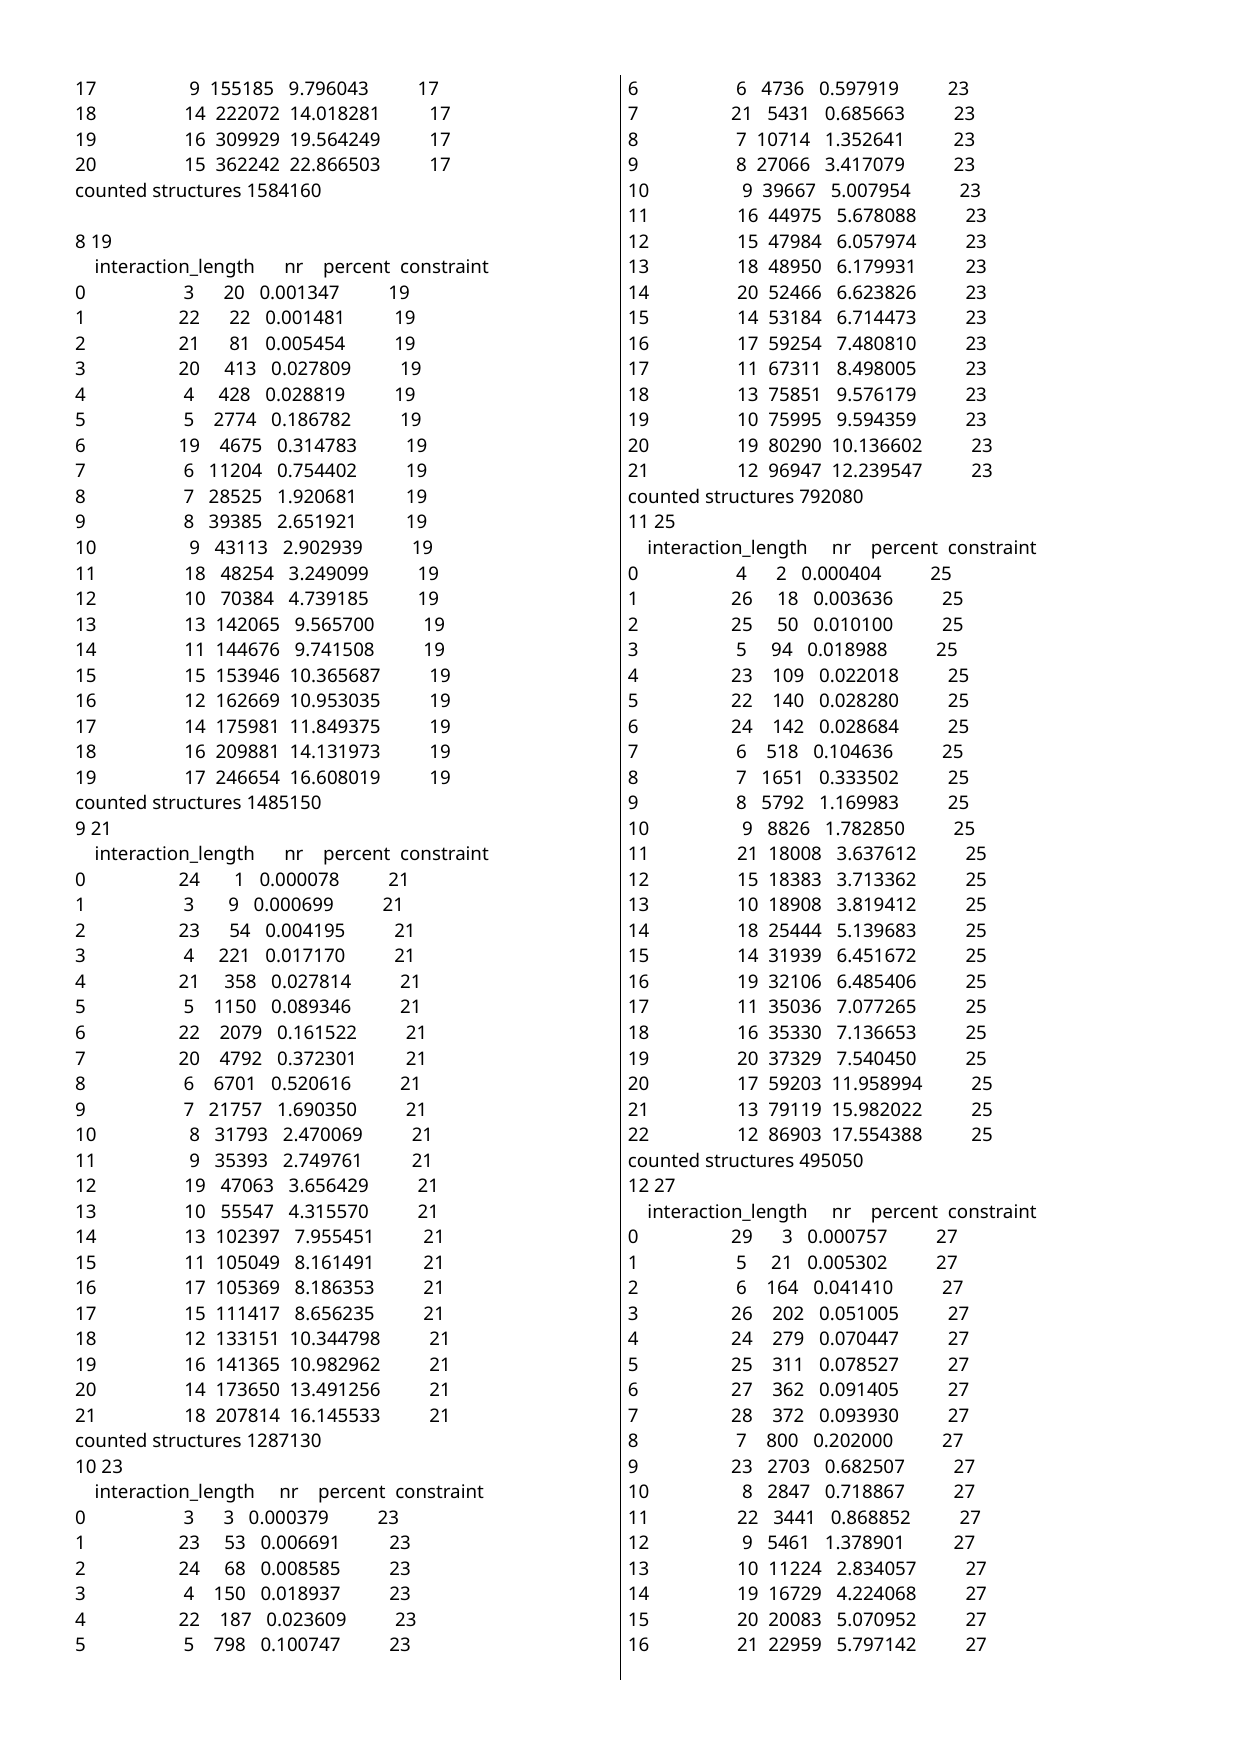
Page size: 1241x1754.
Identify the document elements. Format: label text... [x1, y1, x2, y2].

text 8 7 1651 0.333502 25 [628, 764, 1165, 789]
text 9 8 39385 2.651921 19 [75, 509, 613, 534]
text 20 19 80290 10.136602 23 [628, 432, 1165, 458]
text counted structures 1584160 [75, 177, 613, 203]
text 3 20 413 0.027809 19 [75, 356, 613, 381]
text 1 26 18 0.003636 25 [628, 585, 1165, 611]
text 11 22 3441 0.868852 27 [628, 1504, 1165, 1530]
text 5 5 1150 0.089346 21 [75, 994, 613, 1019]
text 16 19 32106 6.485406 25 [628, 968, 1165, 994]
text 3 4 221 0.017170 21 [75, 943, 613, 968]
text 0 29 3 0.000757 27 [628, 1223, 1165, 1249]
text 18 16 35330 7.136653 25 [628, 1019, 1165, 1045]
text 11 16 44975 5.678088 23 [628, 203, 1165, 228]
text 6 27 362 0.091405 27 [628, 1377, 1165, 1402]
text 7 21 5431 0.685663 23 [628, 101, 1165, 126]
text 15 11 105049 8.161491 21 [75, 1249, 613, 1274]
text 1 3 9 0.000699 21 [75, 892, 613, 917]
text 0 3 3 0.000379 23 [75, 1504, 613, 1530]
text 12 10 70384 4.739185 19 [75, 585, 613, 611]
text 17 14 175981 11.849375 19 [75, 713, 613, 738]
text 13 10 18908 3.819412 25 [628, 892, 1165, 917]
text 18 16 209881 14.131973 19 [75, 738, 613, 764]
text 9 7 21757 1.690350 21 [75, 1096, 613, 1121]
text 7 6 518 0.104636 25 [628, 738, 1165, 764]
text 14 20 52466 6.623826 23 [628, 279, 1165, 305]
text 3 5 94 0.018988 25 [628, 636, 1165, 662]
text 14 11 144676 9.741508 19 [75, 636, 613, 662]
text 0 24 1 0.000078 21 [75, 866, 613, 892]
text 22 12 86903 17.554388 25 [628, 1121, 1165, 1147]
text 19 17 246654 16.608019 19 [75, 764, 613, 789]
text 11 25 [628, 509, 1165, 534]
text interaction_length nr percent constraint [75, 841, 613, 866]
text 6 22 2079 0.161522 21 [75, 1019, 613, 1045]
text 2 25 50 0.010100 25 [628, 611, 1165, 636]
text 10 9 43113 2.902939 19 [75, 534, 613, 560]
text 10 9 8826 1.782850 25 [628, 815, 1165, 841]
text 12 15 18383 3.713362 25 [628, 866, 1165, 892]
text 2 23 54 0.004195 21 [75, 917, 613, 943]
text 11 9 35393 2.749761 21 [75, 1147, 613, 1172]
text counted structures 1485150 [75, 789, 613, 815]
text 4 4 428 0.028819 19 [75, 381, 613, 407]
text 21 12 96947 12.239547 23 [628, 458, 1165, 483]
text 18 12 133151 10.344798 21 [75, 1326, 613, 1351]
text 20 15 362242 22.866503 17 [75, 152, 613, 177]
text 2 24 68 0.008585 23 [75, 1555, 613, 1581]
text 10 8 2847 0.718867 27 [628, 1479, 1165, 1504]
text 11 18 48254 3.249099 19 [75, 560, 613, 585]
text interaction_length nr percent constraint [75, 254, 613, 279]
text 10 23 interaction_length nr percent constraint [75, 1453, 613, 1504]
text 3 4 150 0.018937 23 [75, 1581, 613, 1606]
text 13 10 55547 4.315570 21 [75, 1198, 613, 1223]
text 17 11 67311 8.498005 23 [628, 356, 1165, 381]
text 5 22 140 0.028280 25 [628, 687, 1165, 713]
text 12 9 5461 1.378901 27 [628, 1530, 1165, 1555]
text 12 15 47984 6.057974 23 [628, 228, 1165, 254]
text 5 5 798 0.100747 23 [75, 1632, 613, 1657]
text 15 14 31939 6.451672 25 [628, 943, 1165, 968]
text 15 20 20083 5.070952 27 [628, 1606, 1165, 1632]
text 0 3 20 0.001347 19 [75, 279, 613, 305]
text interaction_length nr percent constraint [628, 534, 1165, 560]
text counted structures 792080 [628, 483, 1165, 509]
text 8 7 800 0.202000 27 [628, 1428, 1165, 1453]
text 18 14 222072 14.018281 17 [75, 101, 613, 126]
text 4 24 279 0.070447 27 [628, 1326, 1165, 1351]
text 6 24 142 0.028684 25 [628, 713, 1165, 738]
text 19 16 141365 10.982962 21 [75, 1351, 613, 1377]
text 13 10 11224 2.834057 27 [628, 1555, 1165, 1581]
text 16 17 105369 8.186353 21 [75, 1274, 613, 1300]
text 7 6 11204 0.754402 19 [75, 458, 613, 483]
text 4 23 109 0.022018 25 [628, 662, 1165, 687]
text 5 5 2774 0.186782 19 [75, 407, 613, 432]
text 15 15 153946 10.365687 19 [75, 662, 613, 687]
text 10 8 31793 2.470069 21 [75, 1121, 613, 1147]
text 14 18 25444 5.139683 25 [628, 917, 1165, 943]
text 14 19 16729 4.224068 27 [628, 1581, 1165, 1606]
text 19 16 309929 19.564249 17 [75, 126, 613, 152]
text 13 18 48950 6.179931 23 [628, 254, 1165, 279]
text 9 23 2703 0.682507 27 [628, 1453, 1165, 1479]
text 16 12 162669 10.953035 19 [75, 687, 613, 713]
text 19 10 75995 9.594359 23 [628, 407, 1165, 432]
text 8 7 28525 1.920681 19 [75, 483, 613, 509]
text 13 13 142065 9.565700 19 [75, 611, 613, 636]
text 6 19 4675 0.314783 19 [75, 432, 613, 458]
text 10 9 39667 5.007954 23 [628, 177, 1165, 203]
text 18 13 75851 9.576179 23 [628, 381, 1165, 407]
text 17 15 111417 8.656235 21 [75, 1300, 613, 1326]
text 9 8 27066 3.417079 23 [628, 152, 1165, 177]
text interaction_length nr percent constraint [628, 1198, 1165, 1223]
text 8 19 [75, 228, 613, 254]
text 4 21 358 0.027814 21 [75, 968, 613, 994]
text 15 14 53184 6.714473 23 [628, 305, 1165, 330]
text 8 6 6701 0.520616 21 [75, 1070, 613, 1096]
text 7 20 4792 0.372301 21 [75, 1045, 613, 1070]
text counted structures 495050 [628, 1147, 1165, 1172]
text 14 13 102397 7.955451 21 [75, 1223, 613, 1249]
text 5 25 311 0.078527 27 [628, 1351, 1165, 1377]
text 1 22 22 0.001481 19 [75, 305, 613, 330]
text 7 28 372 0.093930 27 [628, 1402, 1165, 1428]
text 19 20 37329 7.540450 25 [628, 1045, 1165, 1070]
text 17 11 35036 7.077265 25 [628, 994, 1165, 1019]
text 9 8 5792 1.169983 25 [628, 789, 1165, 815]
text 12 27 [628, 1172, 1165, 1198]
text 2 21 81 0.005454 19 [75, 330, 613, 356]
text 21 13 79119 15.982022 25 [628, 1096, 1165, 1121]
text 16 21 22959 5.797142 27 [628, 1632, 1165, 1657]
text 20 17 59203 11.958994 25 [628, 1070, 1165, 1096]
text 3 26 202 0.051005 27 [628, 1300, 1165, 1326]
text 1 23 53 0.006691 23 [75, 1530, 613, 1555]
text 17 9 155185 9.796043 17 [75, 75, 613, 101]
text 1 5 21 0.005302 27 [628, 1249, 1165, 1274]
text 8 7 10714 1.352641 23 [628, 126, 1165, 152]
text 21 18 207814 16.145533 21 [75, 1402, 613, 1428]
text 0 4 2 0.000404 25 [628, 560, 1165, 585]
text 20 14 173650 13.491256 21 [75, 1377, 613, 1402]
text counted structures 1287130 [75, 1428, 613, 1453]
text 2 6 164 0.041410 27 [628, 1274, 1165, 1300]
text 9 21 [75, 815, 613, 841]
text 12 19 47063 3.656429 21 [75, 1172, 613, 1198]
text 6 6 4736 0.597919 23 [628, 75, 1165, 101]
text 16 17 59254 7.480810 23 [628, 330, 1165, 356]
text 4 22 187 0.023609 23 [75, 1606, 613, 1632]
text 11 21 18008 3.637612 25 [628, 841, 1165, 866]
